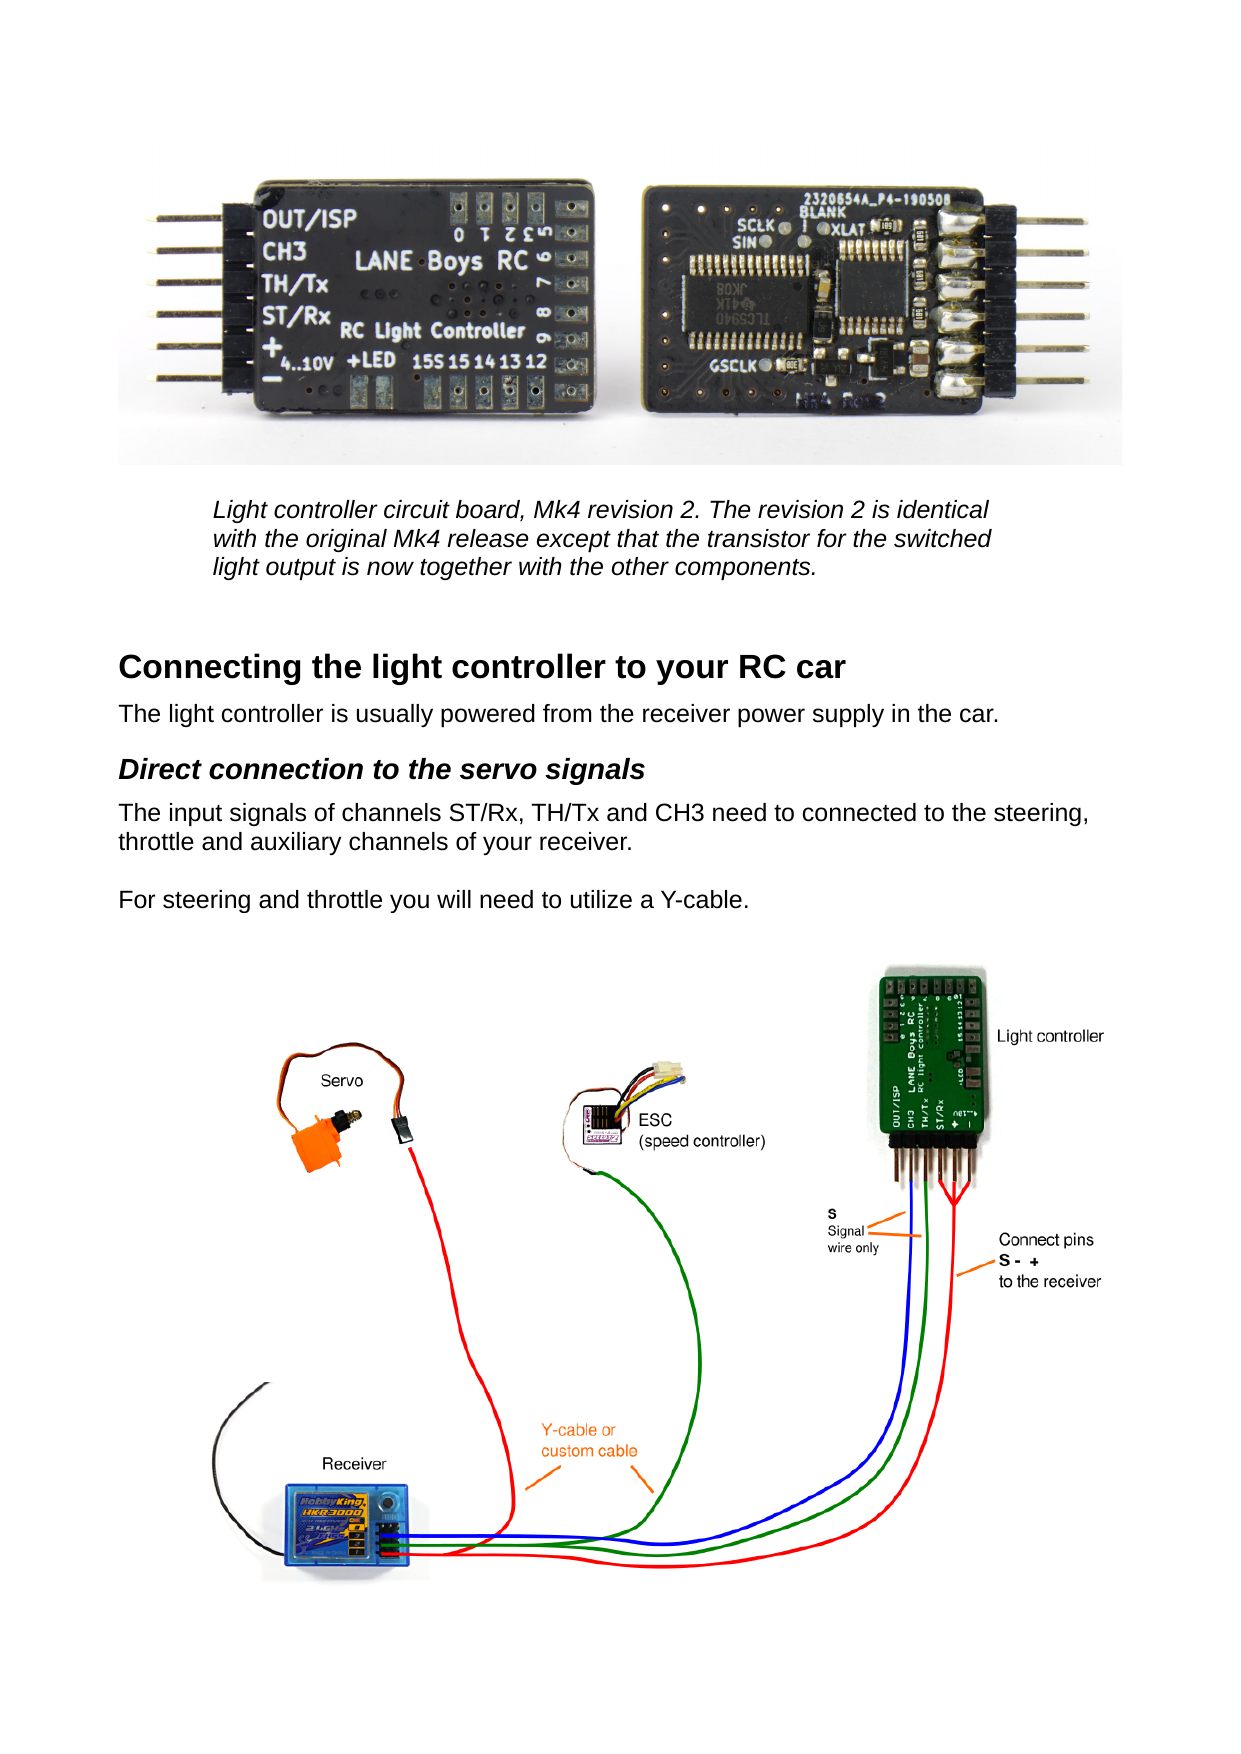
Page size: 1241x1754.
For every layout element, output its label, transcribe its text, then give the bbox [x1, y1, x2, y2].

text The input signals of channels ST/Rx, TH/Tx and CH3 need to connected to the steering, throttle and auxiliary channels of your receiver. [118, 798, 1122, 856]
text For steering and throttle you will need to utilize a Y-cable. [118, 884, 1122, 913]
text The light controller is usually powered from the receiver power supply in the car. [118, 698, 1122, 727]
picture [118, 913, 1123, 1624]
subtitle Direct connection to the servo signals [118, 752, 1122, 786]
text Light controller circuit board, Mk4 revision 2. The revision 2 is identical with the original Mk4 release except that the transistor for the switched light output is now together with the other components. [213, 495, 1025, 581]
subtitle Connecting the light controller to your RC car [118, 647, 1122, 686]
picture [118, 130, 1123, 465]
